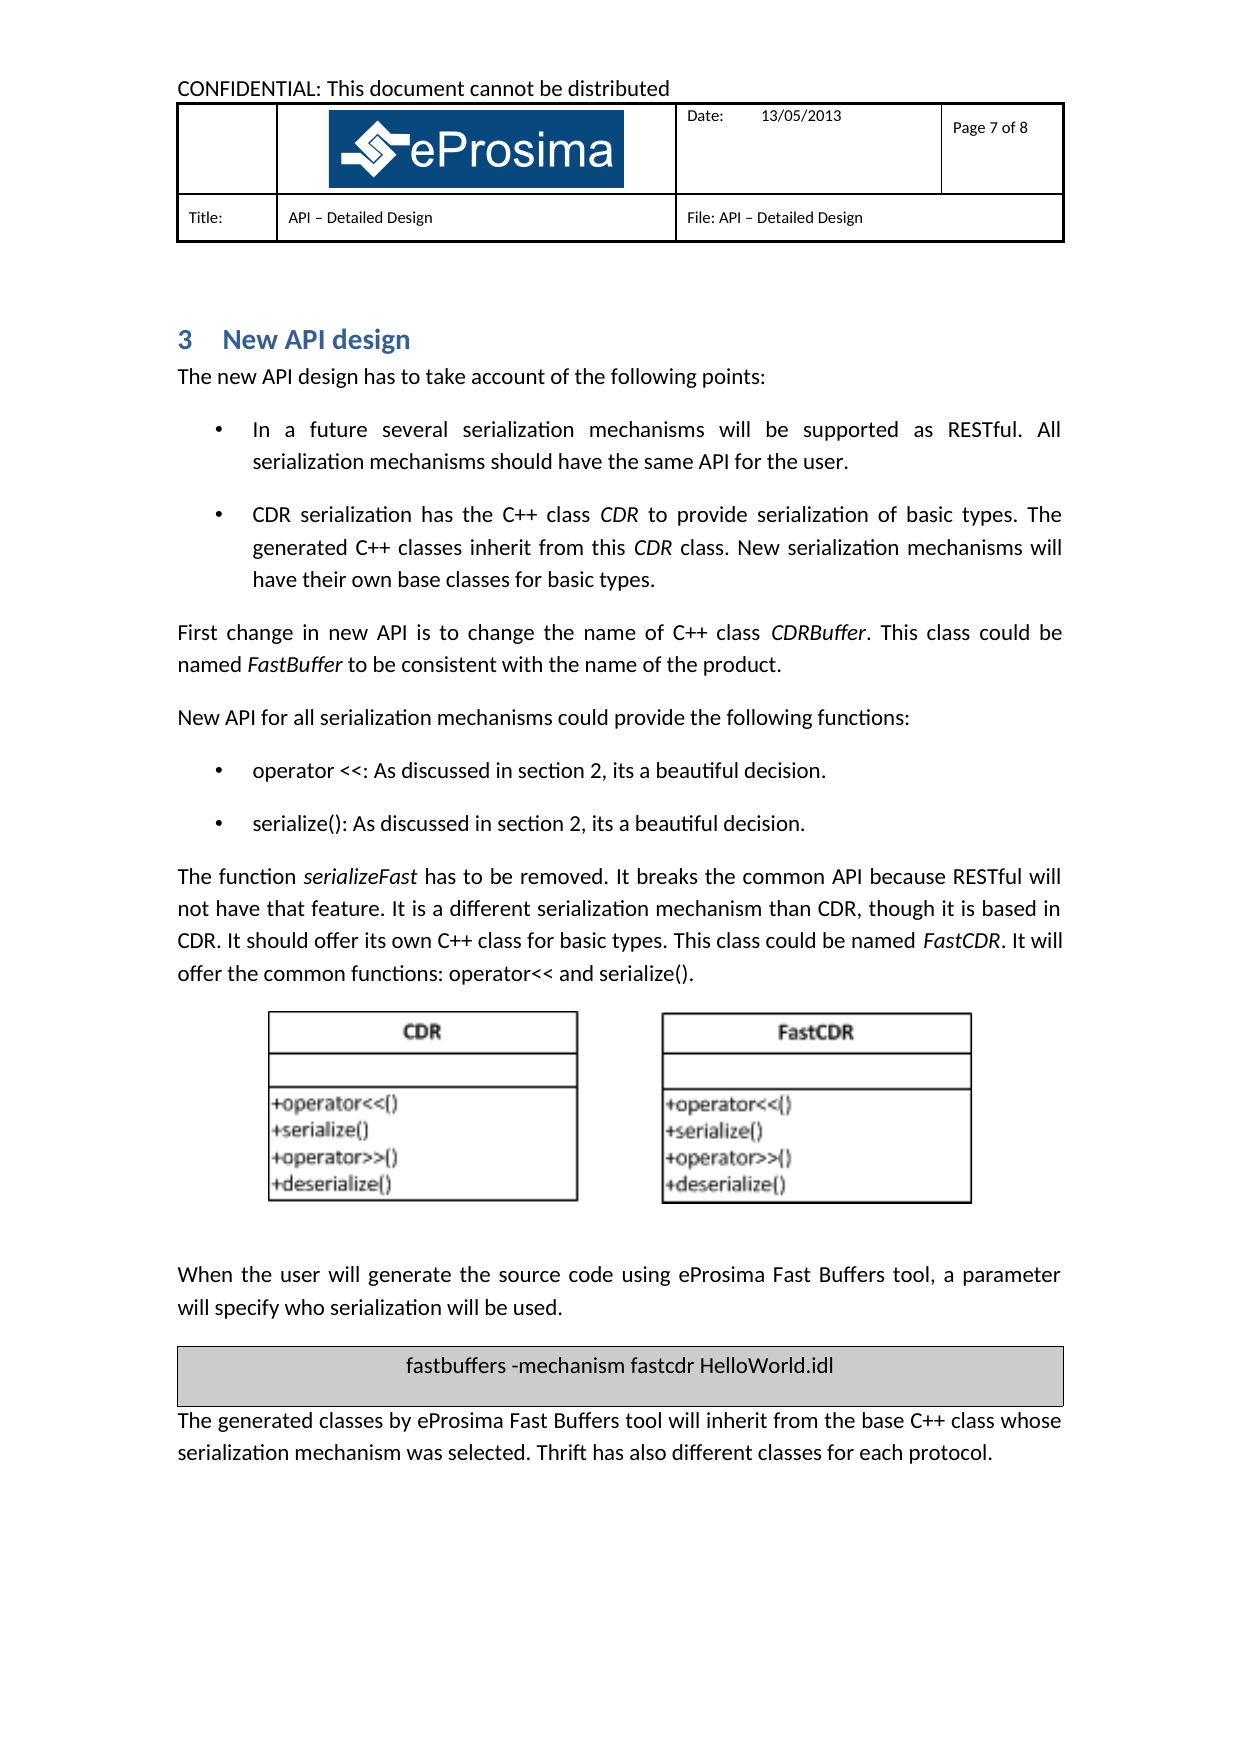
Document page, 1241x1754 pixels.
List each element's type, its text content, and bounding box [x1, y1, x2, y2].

picture [328, 110, 624, 188]
list In a future several serialization mechanisms will be supported as RESTful. All serialization mechanisms should have the same API for the user. [215, 415, 1063, 475]
text The new API design has to take account of the following points: [177, 362, 1063, 390]
text New API for all serialization mechanisms could provide the following functions: [177, 703, 1063, 731]
text The generated classes by eProsima Fast Buffers tool will inherit from the base C++ class whose serialization mechanism was selected. Thrift has also different classes for each protocol. [177, 1407, 1063, 1466]
picture [268, 1011, 973, 1204]
text When the user will generate the source code using eProsima Fast Buffers tool, a parameter will specify who serialization will be used. [177, 1261, 1063, 1321]
subtitle New API design [177, 321, 1063, 357]
list serialize(): As discussed in section 2, its a beautiful decision. [215, 809, 1063, 837]
table_header fastbuffers -mechanism fastcdr HelloWorld.idl [178, 1347, 1063, 1406]
text First change in new API is to change the name of C++ class CDRBuffer. This class could be named FastBuffer to be consistent with the name of the product. [177, 618, 1063, 678]
list CDR serialization has the C++ class CDR to provide serialization of basic types. The generated C++ classes inherit from this CDR class. New serialization mechanisms will have their own base classes for basic types. [215, 500, 1063, 593]
text The function serializeFast has to be removed. It breaks the common API because RESTful will not have that feature. It is a different serialization mechanism than CDR, though it is based in CDR. It should offer its own C++ class for basic types. This class could be named FastCDR. It will offer the common functions: operator<< and serialize(). [177, 862, 1063, 987]
list operator <<: As discussed in section 2, its a beautiful decision. [215, 756, 1063, 784]
